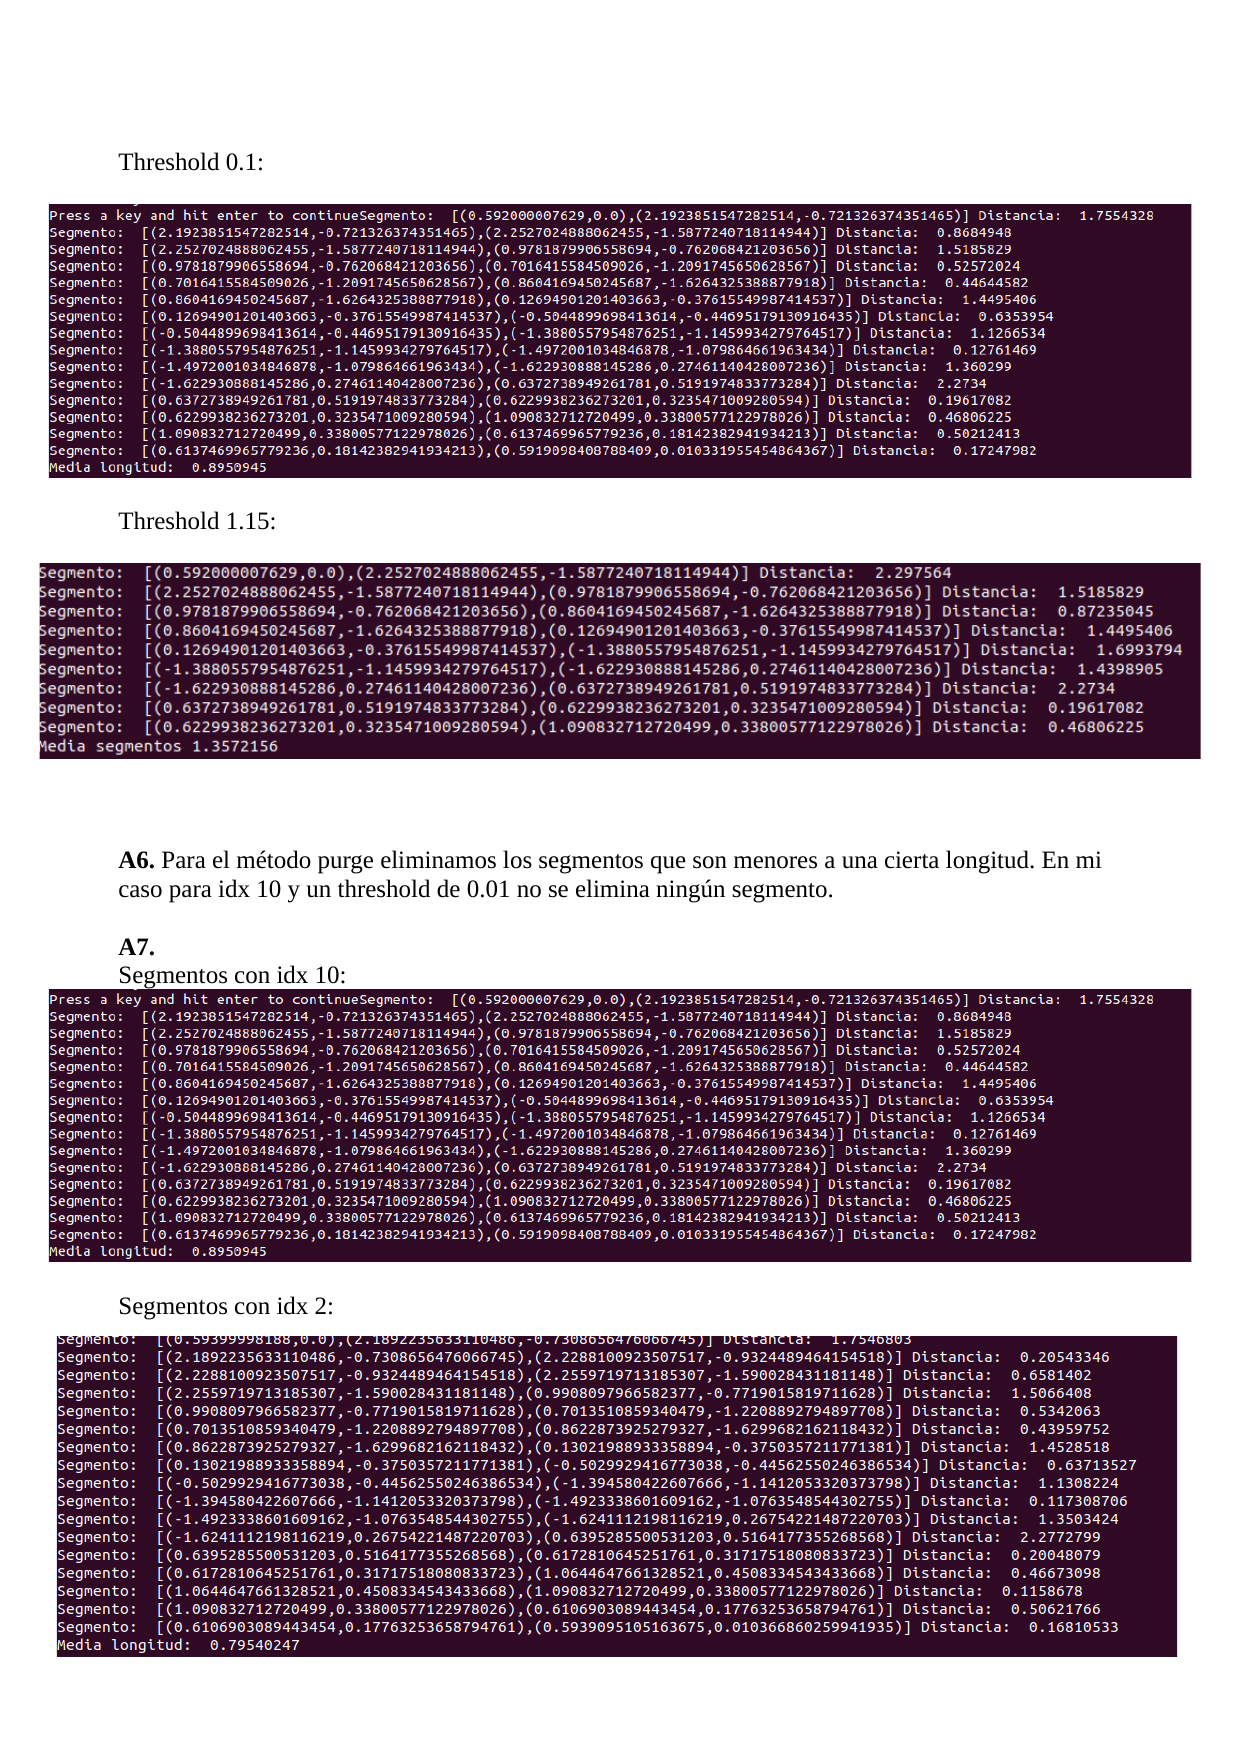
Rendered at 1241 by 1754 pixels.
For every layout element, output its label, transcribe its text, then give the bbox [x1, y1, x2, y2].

text Threshold 0.1: [118, 147, 1122, 176]
text A7. [118, 932, 1122, 960]
picture [56, 1336, 1178, 1657]
picture [48, 989, 1192, 1262]
picture [48, 204, 1192, 478]
picture [39, 563, 1201, 759]
text Threshold 1.15: [118, 506, 1122, 535]
text Segmentos con idx 2: [118, 1291, 1122, 1319]
text A6. Para el método purge eliminamos los segmentos que son menores a una cierta longitud. En mi caso para idx 10 y un threshold de 0.01 no se elimina ningún segmento. [118, 845, 1122, 903]
text Segmentos con idx 10: [118, 960, 1122, 989]
